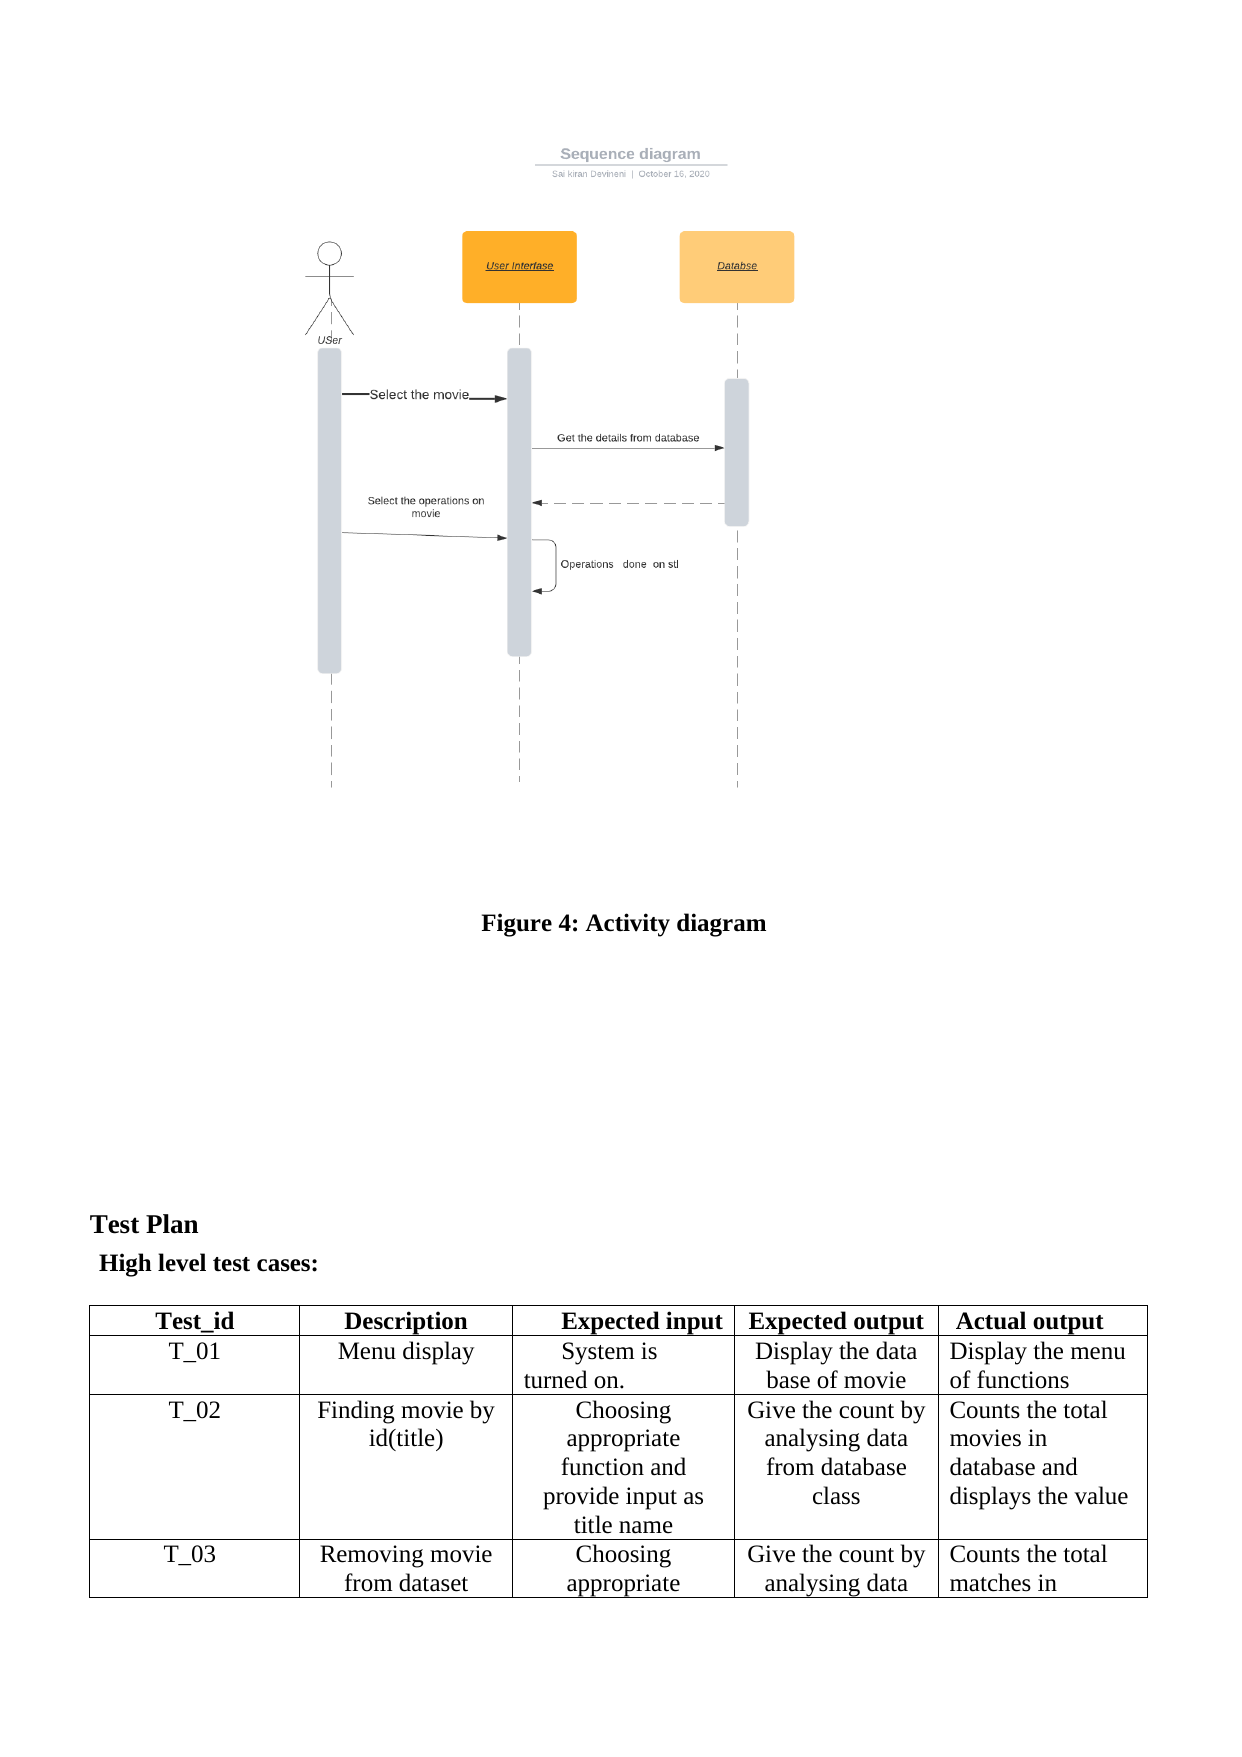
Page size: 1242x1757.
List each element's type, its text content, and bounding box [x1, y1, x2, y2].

table_cell Give the count by analysing data [735, 1540, 938, 1597]
picture [98, 102, 1060, 852]
table_cell Menu display [300, 1336, 512, 1394]
table_cell Finding movie by id(title) [300, 1395, 512, 1538]
table_cell Counts the total movies in database and displays the value [939, 1395, 1147, 1538]
table_cell Choosing appropriate [513, 1540, 734, 1597]
table_header Description [300, 1306, 512, 1335]
text Figure 4: Activity diagram [89, 908, 1158, 937]
table_cell T_02 [90, 1395, 299, 1538]
text High level test cases: [99, 1248, 1158, 1277]
subtitle Test Plan [89, 1208, 1158, 1239]
table_cell Display the data base of movie [735, 1336, 938, 1394]
table_header Expected output [735, 1306, 938, 1335]
table_cell Choosing appropriate function and provide input as title name [513, 1395, 734, 1538]
table_cell System is turned on. [513, 1336, 734, 1394]
table_cell Counts the total matches in [939, 1540, 1147, 1597]
table_header Expected input [513, 1306, 734, 1335]
table_cell Removing movie from dataset [300, 1540, 512, 1597]
table_header Actual output [939, 1306, 1147, 1335]
table_cell Give the count by analysing data from database class [735, 1395, 938, 1538]
table_cell Display the menu of functions [939, 1336, 1147, 1394]
table_cell T_01 [90, 1336, 299, 1394]
table_cell T_03 [90, 1540, 299, 1597]
table_header Test_id [90, 1306, 299, 1335]
